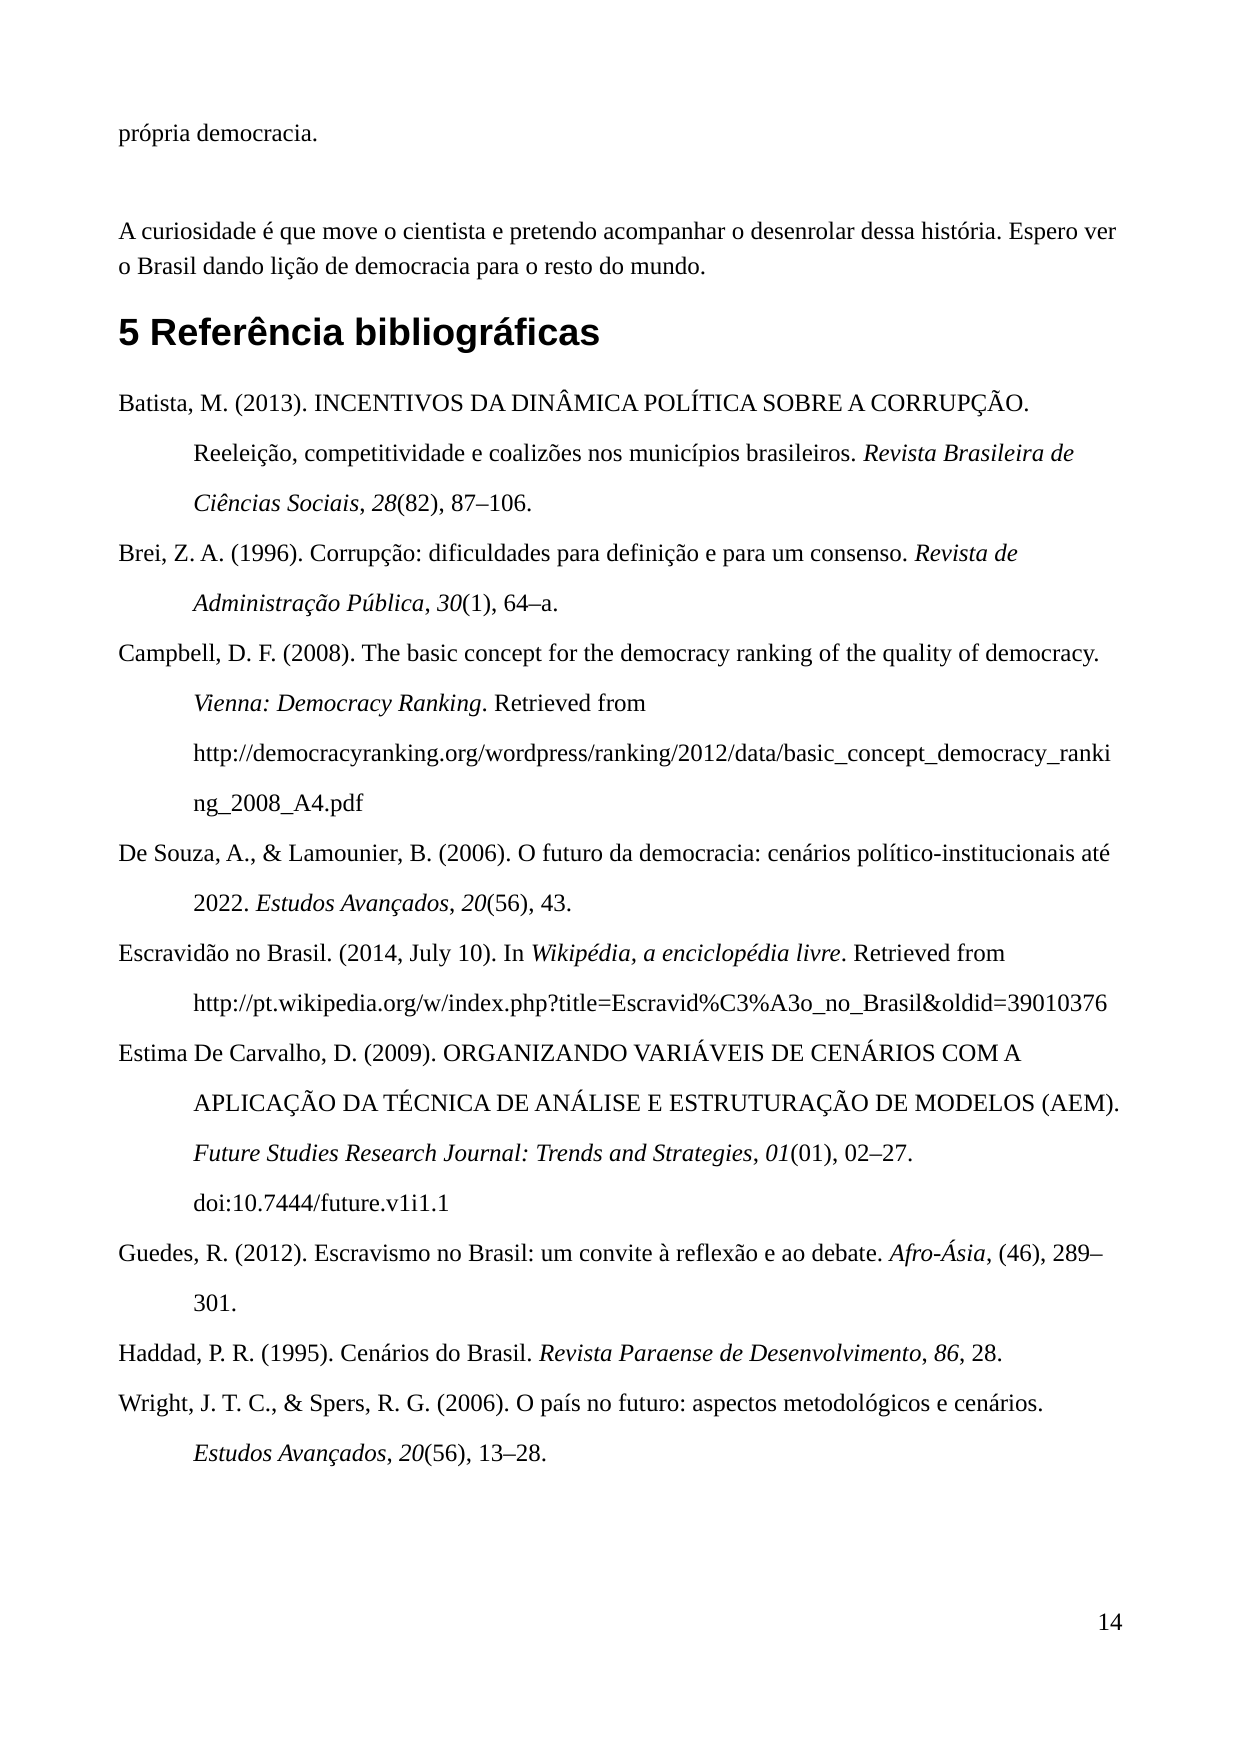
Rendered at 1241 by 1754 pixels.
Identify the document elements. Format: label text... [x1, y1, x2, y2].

text A curiosidade é que move o cientista e pretendo acompanhar o desenrolar dessa história. Espero ver o Brasil dando lição de democracia para o resto do mundo. [118, 216, 1122, 279]
text própria democracia. [118, 118, 1122, 147]
text De Souza, A., & Lamounier, B. (2006). O futuro da democracia: cenários político-institucionais até 2022. Estudos Avançados, 20(56), 43. [118, 816, 1122, 916]
text Brei, Z. A. (1996). Corrupção: dificuldades para definição e para um consenso. Revista de Administração Pública, 30(1), 64–a. [118, 516, 1122, 616]
text Haddad, P. R. (1995). Cenários do Brasil. Revista Paraense de Desenvolvimento, 86, 28. [118, 1316, 1122, 1366]
subtitle 5 Referência bibliográficas [118, 310, 1122, 354]
text Campbell, D. F. (2008). The basic concept for the democracy ranking of the quality of democracy. Vienna: Democracy Ranking. Retrieved from http://democracyranking.org/wordpress/ranking/2012/data/basic_concept_democracy_ranking_2008_A4.pdf [118, 616, 1122, 816]
text Batista, M. (2013). INCENTIVOS DA DINÂMICA POLÍTICA SOBRE A CORRUPÇÃO. Reeleição, competitividade e coalizões nos municípios brasileiros. Revista Brasileira de Ciências Sociais, 28(82), 87–106. [118, 366, 1122, 516]
text Wright, J. T. C., & Spers, R. G. (2006). O país no futuro: aspectos metodológicos e cenários. Estudos Avançados, 20(56), 13–28. [118, 1366, 1122, 1466]
text Escravidão no Brasil. (2014, July 10). In Wikipédia, a enciclopédia livre. Retrieved from http://pt.wikipedia.org/w/index.php?title=Escravid%C3%A3o_no_Brasil&oldid=39010376 [118, 916, 1122, 1016]
text Guedes, R. (2012). Escravismo no Brasil: um convite à reflexão e ao debate. Afro-Ásia, (46), 289–301. [118, 1216, 1122, 1316]
text Estima De Carvalho, D. (2009). ORGANIZANDO VARIÁVEIS DE CENÁRIOS COM A APLICAÇÃO DA TÉCNICA DE ANÁLISE E ESTRUTURAÇÃO DE MODELOS (AEM). Future Studies Research Journal: Trends and Strategies, 01(01), 02–27. doi:10.7444/future.v1i1.1 [118, 1016, 1122, 1216]
